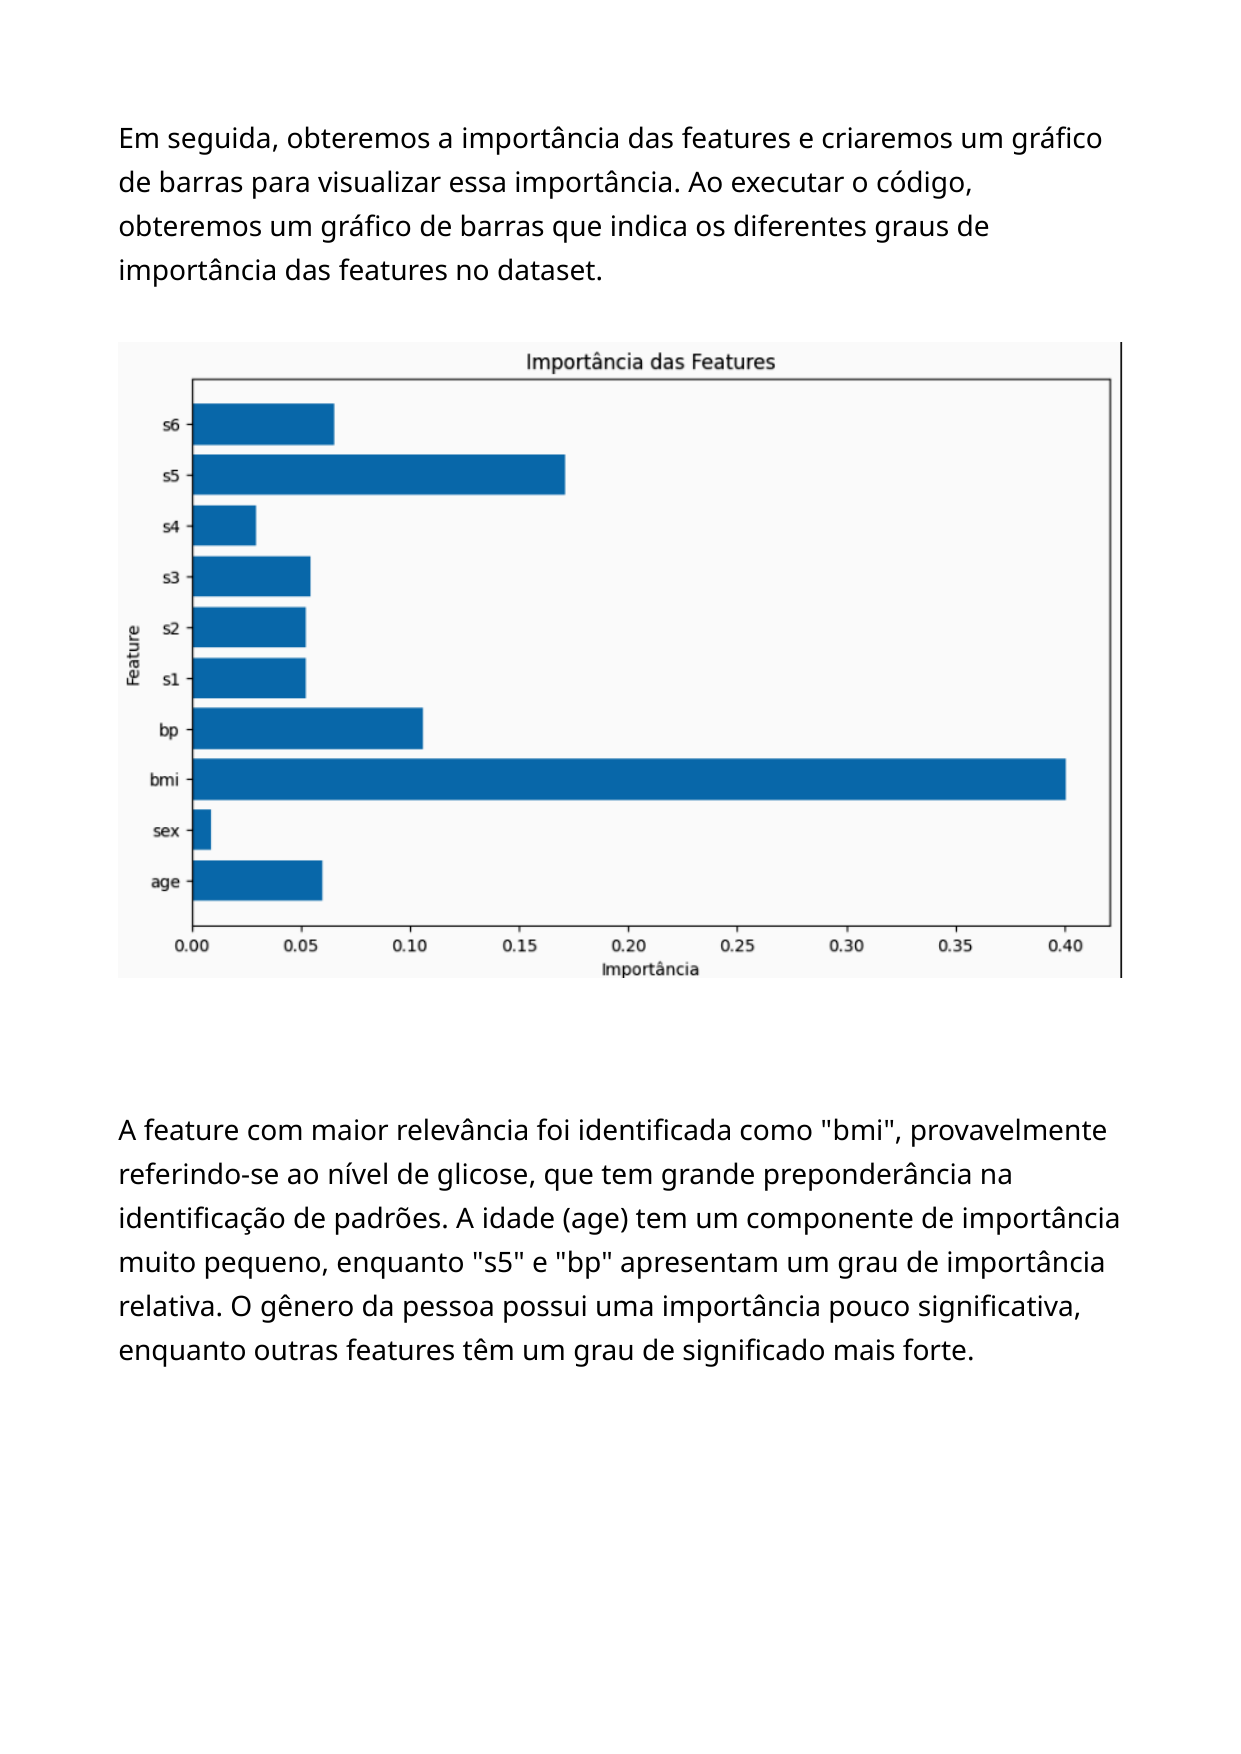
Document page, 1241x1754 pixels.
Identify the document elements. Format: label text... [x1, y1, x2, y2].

text A feature com maior relevância foi identificada como "bmi", provavelmente referindo-se ao nível de glicose, que tem grande preponderância na identificação de padrões. A idade (age) tem um componente de importância muito pequeno, enquanto "s5" e "bp" apresentam um grau de importância relativa. O gênero da pessoa possui uma importância pouco significativa, enquanto outras features têm um grau de significado mais forte. [118, 1110, 1122, 1369]
text Em seguida, obteremos a importância das features e criaremos um gráfico de barras para visualizar essa importância. Ao executar o código, obteremos um gráfico de barras que indica os diferentes graus de importância das features no dataset. [118, 118, 1122, 289]
picture [118, 342, 1123, 978]
